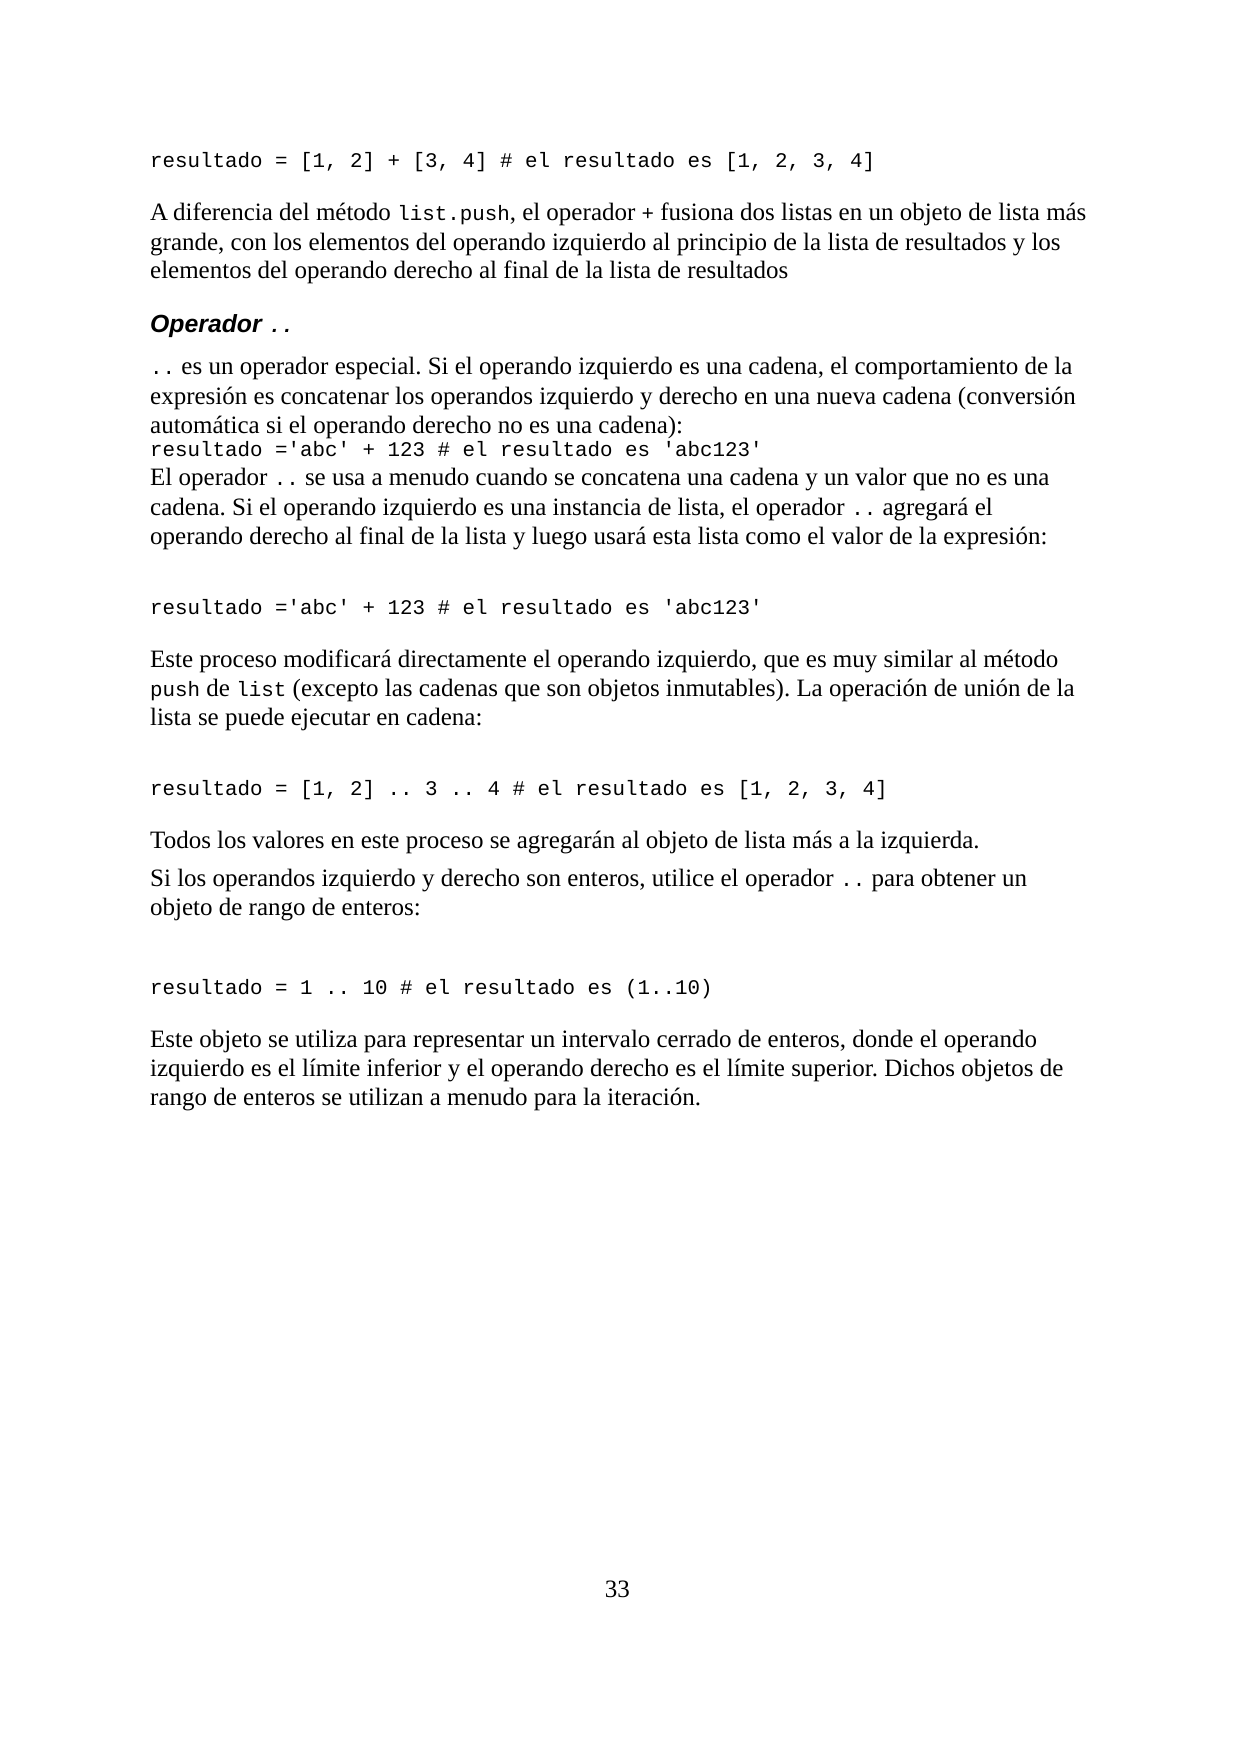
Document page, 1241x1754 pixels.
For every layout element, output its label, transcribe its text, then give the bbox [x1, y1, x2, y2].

text Todos los valores en este proceso se agregarán al objeto de lista más a la izquierda. [150, 825, 1090, 854]
text Si los operandos izquierdo y derecho son enteros, utilice el operador .. para obtener un objeto de rango de enteros: [150, 863, 1090, 921]
text resultado ='abc' + 123 # el resultado es 'abc123' [150, 438, 1090, 462]
text A diferencia del método list.push, el operador + fusiona dos listas en un objeto de lista más grande, con los elementos del operando izquierdo al principio de la lista de resultados y los elementos del operando derecho al final de la lista de resultados [150, 197, 1090, 284]
text Este objeto se utiliza para representar un intervalo cerrado de enteros, donde el operando izquierdo es el límite inferior y el operando derecho es el límite superior. Dichos objetos de rango de enteros se utilizan a menudo para la iteración. [150, 1024, 1090, 1110]
text El operador .. se usa a menudo cuando se concatena una cadena y un valor que no es una cadena. Si el operando izquierdo es una instancia de lista, el operador .. agregará el operando derecho al final de la lista y luego usará esta lista como el valor de la expresión: [150, 462, 1090, 550]
text resultado = [1, 2] + [3, 4] # el resultado es [1, 2, 3, 4] [150, 150, 1090, 174]
text .. es un operador especial. Si el operando izquierdo es una cadena, el comportamiento de la expresión es concatenar los operandos izquierdo y derecho en una nueva cadena (conversión automática si el operando derecho no es una cadena): [150, 351, 1090, 438]
text resultado = 1 .. 10 # el resultado es (1..10) [150, 977, 1090, 1000]
subtitle Operador .. [150, 309, 1090, 339]
text Este proceso modificará directamente el operando izquierdo, que es muy similar al método push de list (excepto las cadenas que son objetos inmutables). La operación de unión de la lista se puede ejecutar en cadena: [150, 644, 1090, 731]
text resultado = [1, 2] .. 3 .. 4 # el resultado es [1, 2, 3, 4] [150, 778, 1090, 801]
text resultado ='abc' + 123 # el resultado es 'abc123' [150, 597, 1090, 620]
